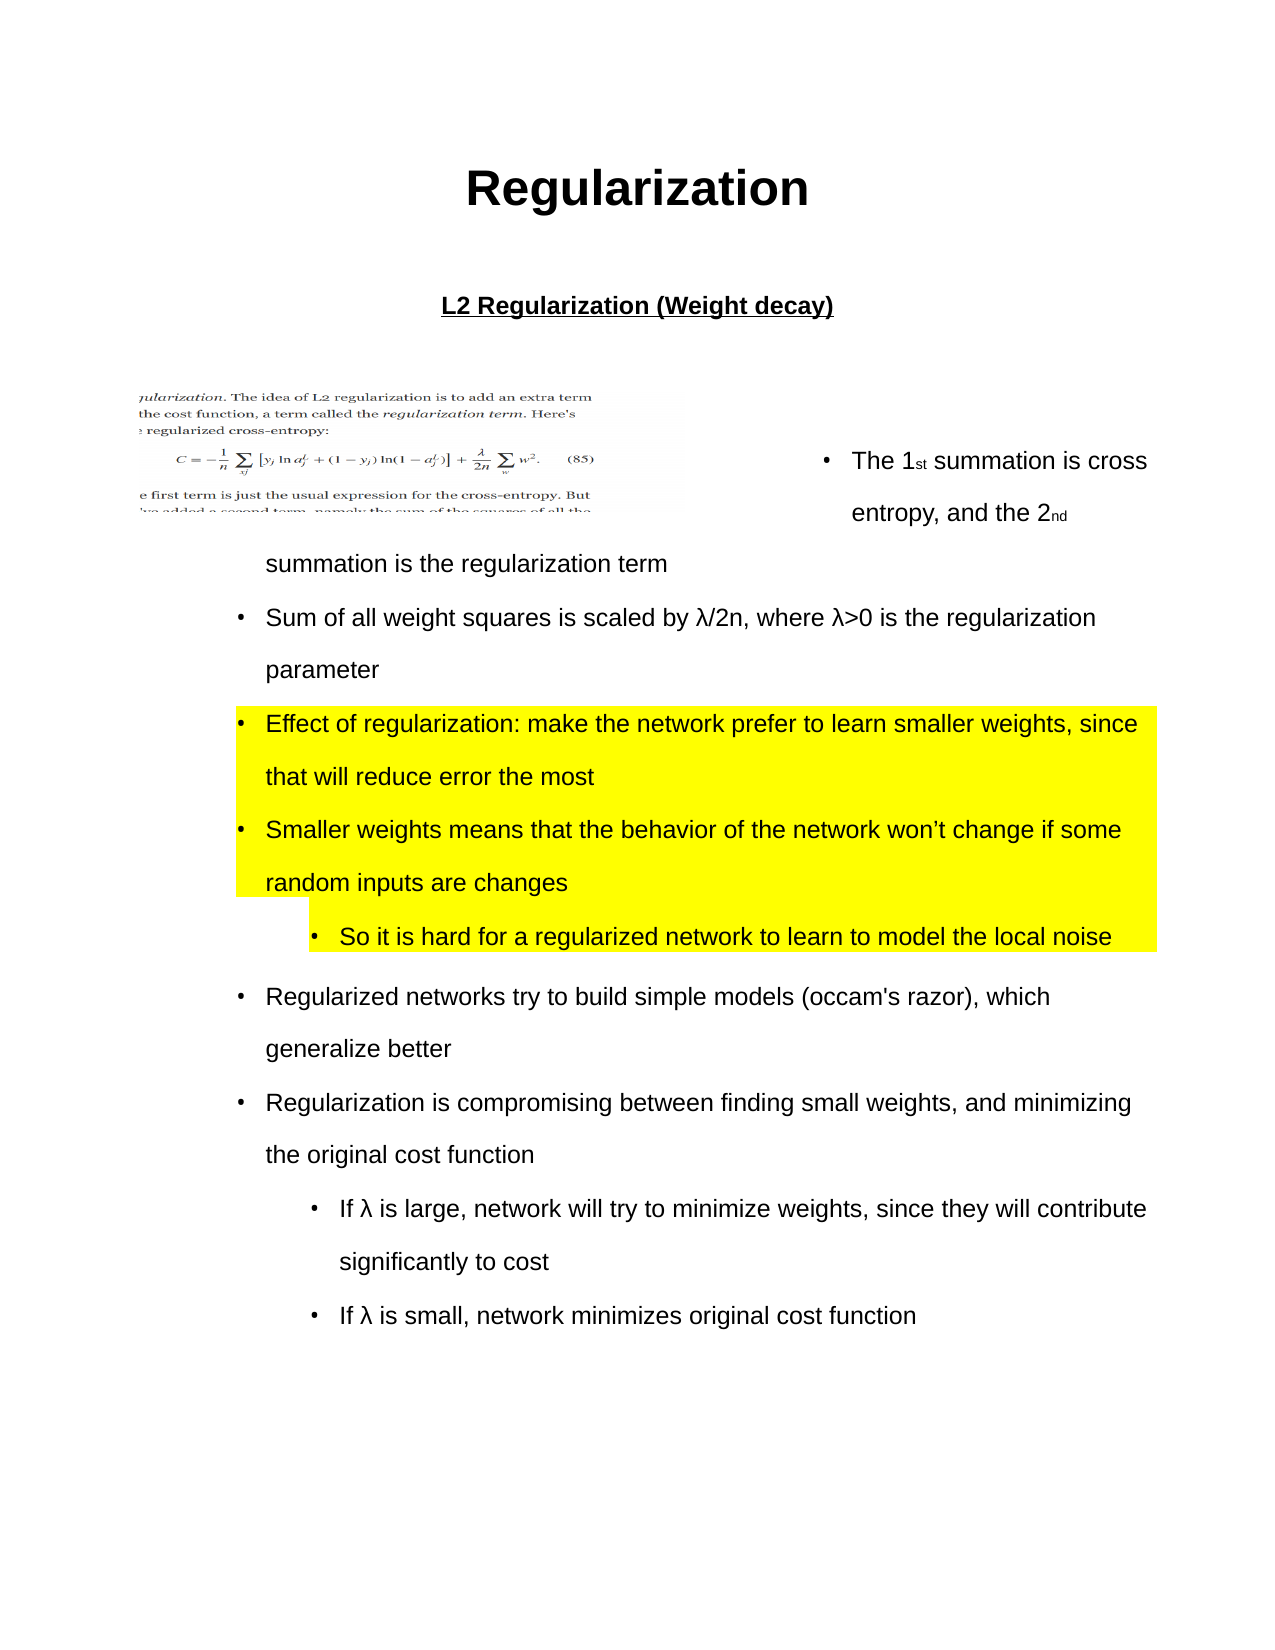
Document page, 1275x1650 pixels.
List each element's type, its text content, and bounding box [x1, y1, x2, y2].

list If λ is large, network will try to minimize weights, since they will contribute significantly to cost [309, 1191, 1157, 1276]
list Regularization is compromising between finding small weights, and minimizing the original cost function [236, 1085, 1157, 1169]
list Regularized networks try to build simple models (occam's razor), which generalize better [236, 978, 1157, 1063]
list Effect of regularization: make the network prefer to learn smaller weights, since that will reduce error the most [236, 706, 1157, 790]
picture [139, 392, 299, 512]
list The 1st summation is cross entropy, and the 2nd summation is the regularization term [236, 442, 1157, 578]
text L2 Regularization (Weight decay) [118, 291, 1157, 320]
list Sum of all weight squares is scaled by λ/2n, where λ>0 is the regularization parameter [236, 599, 1157, 684]
list If λ is small, network minimizes original cost function [309, 1297, 1157, 1331]
list So it is hard for a regularized network to learn to model the local noise [309, 918, 1157, 952]
list Smaller weights means that the behavior of the network won’t change if some random inputs are changes [236, 812, 1157, 897]
text Regularization [118, 118, 1157, 216]
